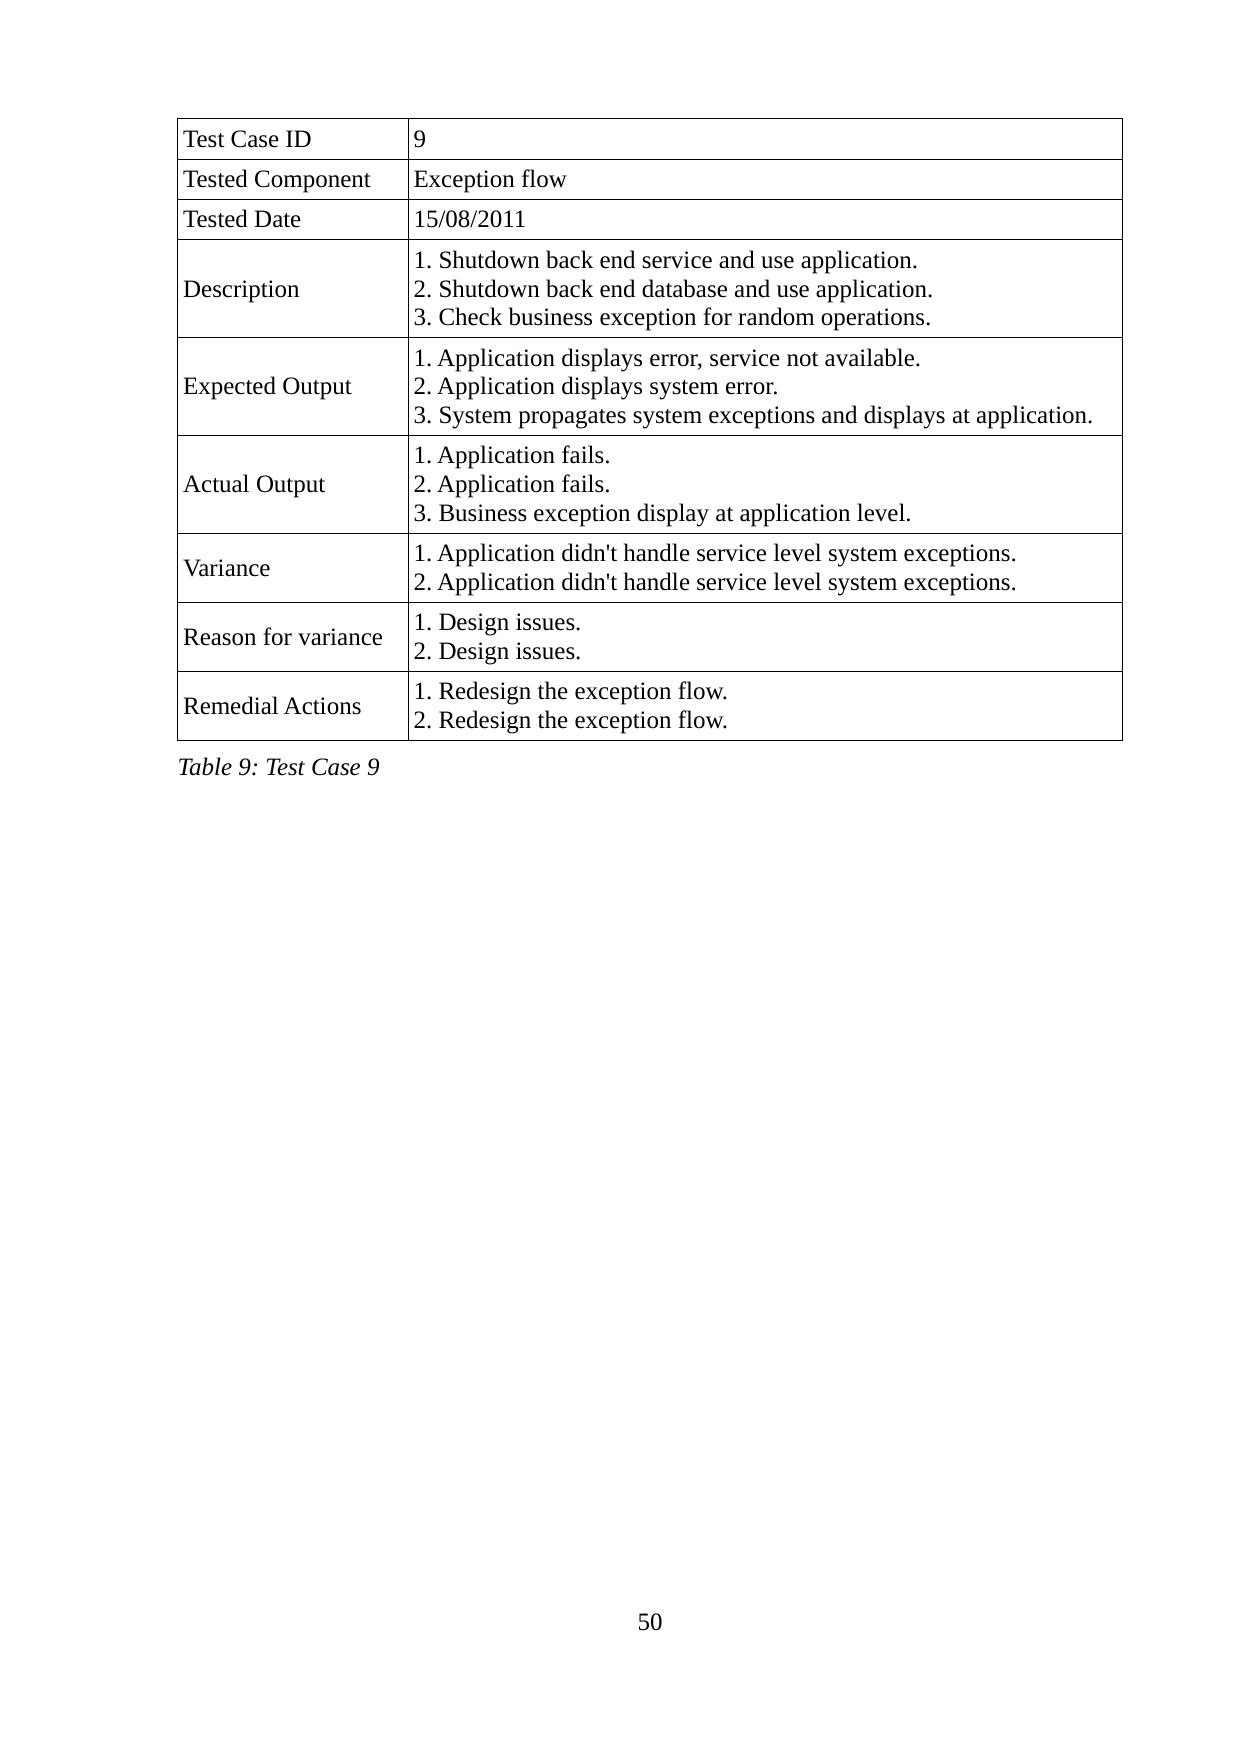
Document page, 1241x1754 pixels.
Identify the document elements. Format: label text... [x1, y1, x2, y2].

table_cell 1. Redesign the exception flow. 2. Redesign the exception flow. [409, 672, 1122, 740]
table_cell 1. Design issues. 2. Design issues. [409, 603, 1122, 671]
table_cell 1. Shutdown back end service and use application. 2. Shutdown back end database and use application. 3. Check business exception for random operations. [409, 240, 1122, 337]
table_cell 1. Application didn't handle service level system exceptions. 2. Application didn't handle service level system exceptions. [409, 534, 1122, 602]
table_cell Tested Component [178, 160, 408, 199]
table_cell Description [178, 240, 408, 337]
table_cell Exception flow [409, 160, 1122, 199]
table_cell 15/08/2011 [409, 200, 1122, 239]
table_cell Variance [178, 534, 408, 602]
table_cell Reason for variance [178, 603, 408, 671]
table_header Test Case ID [178, 119, 408, 158]
table_header 9 [409, 119, 1122, 158]
table_cell Remedial Actions [178, 672, 408, 740]
table_cell Expected Output [178, 338, 408, 435]
table_cell 1. Application displays error, service not available. 2. Application displays system error. 3. System propagates system exceptions and displays at application. [409, 338, 1122, 435]
table_cell Tested Date [178, 200, 408, 239]
table_cell 1. Application fails. 2. Application fails. 3. Business exception display at application level. [409, 436, 1122, 532]
text Table 9: Test Case 9 [177, 752, 1122, 781]
table_cell Actual Output [178, 436, 408, 532]
